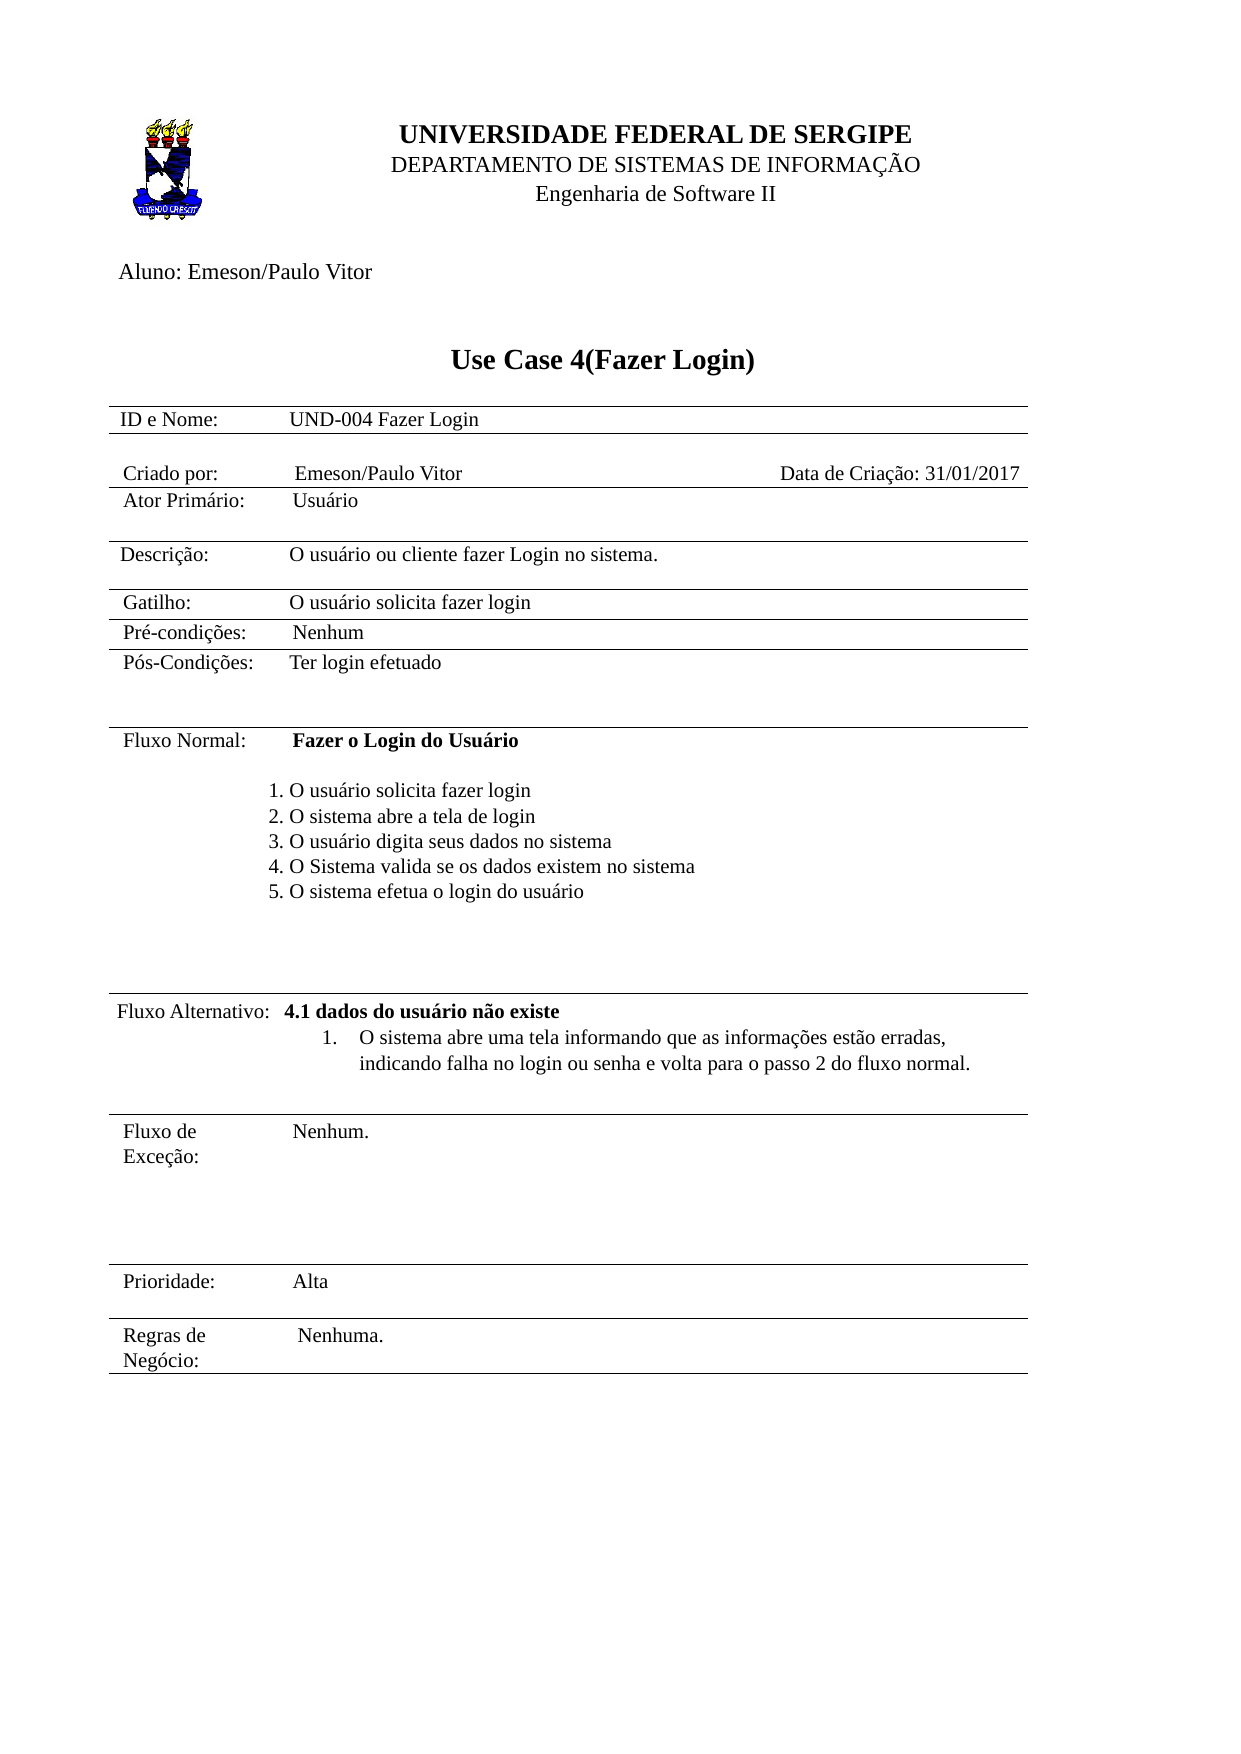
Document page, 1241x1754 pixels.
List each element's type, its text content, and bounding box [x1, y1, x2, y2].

text UNIVERSIDADE FEDERAL DE SERGIPE [203, 118, 1094, 149]
table_cell Ator Primário: [109, 488, 278, 541]
text DEPARTAMENTO DE SISTEMAS DE INFORMAÇÃO [203, 151, 1094, 177]
table_cell O usuário solicita fazer login [278, 590, 1028, 619]
table_cell Usuário [278, 488, 1028, 541]
table_cell O usuário ou cliente fazer Login no sistema. [278, 542, 1028, 589]
table_header Fluxo Alternativo: [111, 994, 278, 1109]
table_header ID e Nome: [109, 407, 278, 433]
table_cell Emeson/Paulo Vitor Data de Criação: 31/01/2017 [278, 434, 1028, 487]
table_header UND-004 Fazer Login [278, 407, 1028, 433]
table_cell Gatilho: [109, 590, 278, 619]
table_cell Fazer o Login do Usuário O usuário solicita fazer login O sistema abre a tela de login O usuário digita seus dados no sistema O Sistema valida se os dados existem no sistema O sistema efetua o login do usuário [278, 728, 1028, 993]
text Engenharia de Software II [203, 180, 1095, 206]
table_header Fluxo de Exceção: [109, 1115, 278, 1264]
table_cell Ter login efetuado [278, 650, 1028, 727]
text Use Case 4(Fazer Login) [118, 342, 1087, 376]
table_cell Nenhuma. [278, 1319, 1028, 1373]
table_header 4.1 dados do usuário não existe O sistema abre uma tela informando que as informações estão erradas, indicando falha no login ou senha e volta para o passo 2 do fluxo normal. [279, 994, 1028, 1109]
table_header Nenhum. [278, 1115, 1028, 1264]
table_cell Criado por: [109, 434, 278, 487]
table_cell Alta [278, 1265, 1028, 1318]
table_cell Pré-condições: [109, 620, 278, 649]
table_cell Pós-Condições: [109, 650, 278, 727]
table_cell Regras de Negócio: [109, 1319, 278, 1373]
table_cell Prioridade: [109, 1265, 278, 1318]
text Aluno: Emeson/Paulo Vitor [118, 258, 1122, 285]
table_cell Nenhum [278, 620, 1028, 649]
table_cell Descrição: [109, 542, 278, 589]
table_cell Fluxo Normal: [109, 728, 278, 993]
